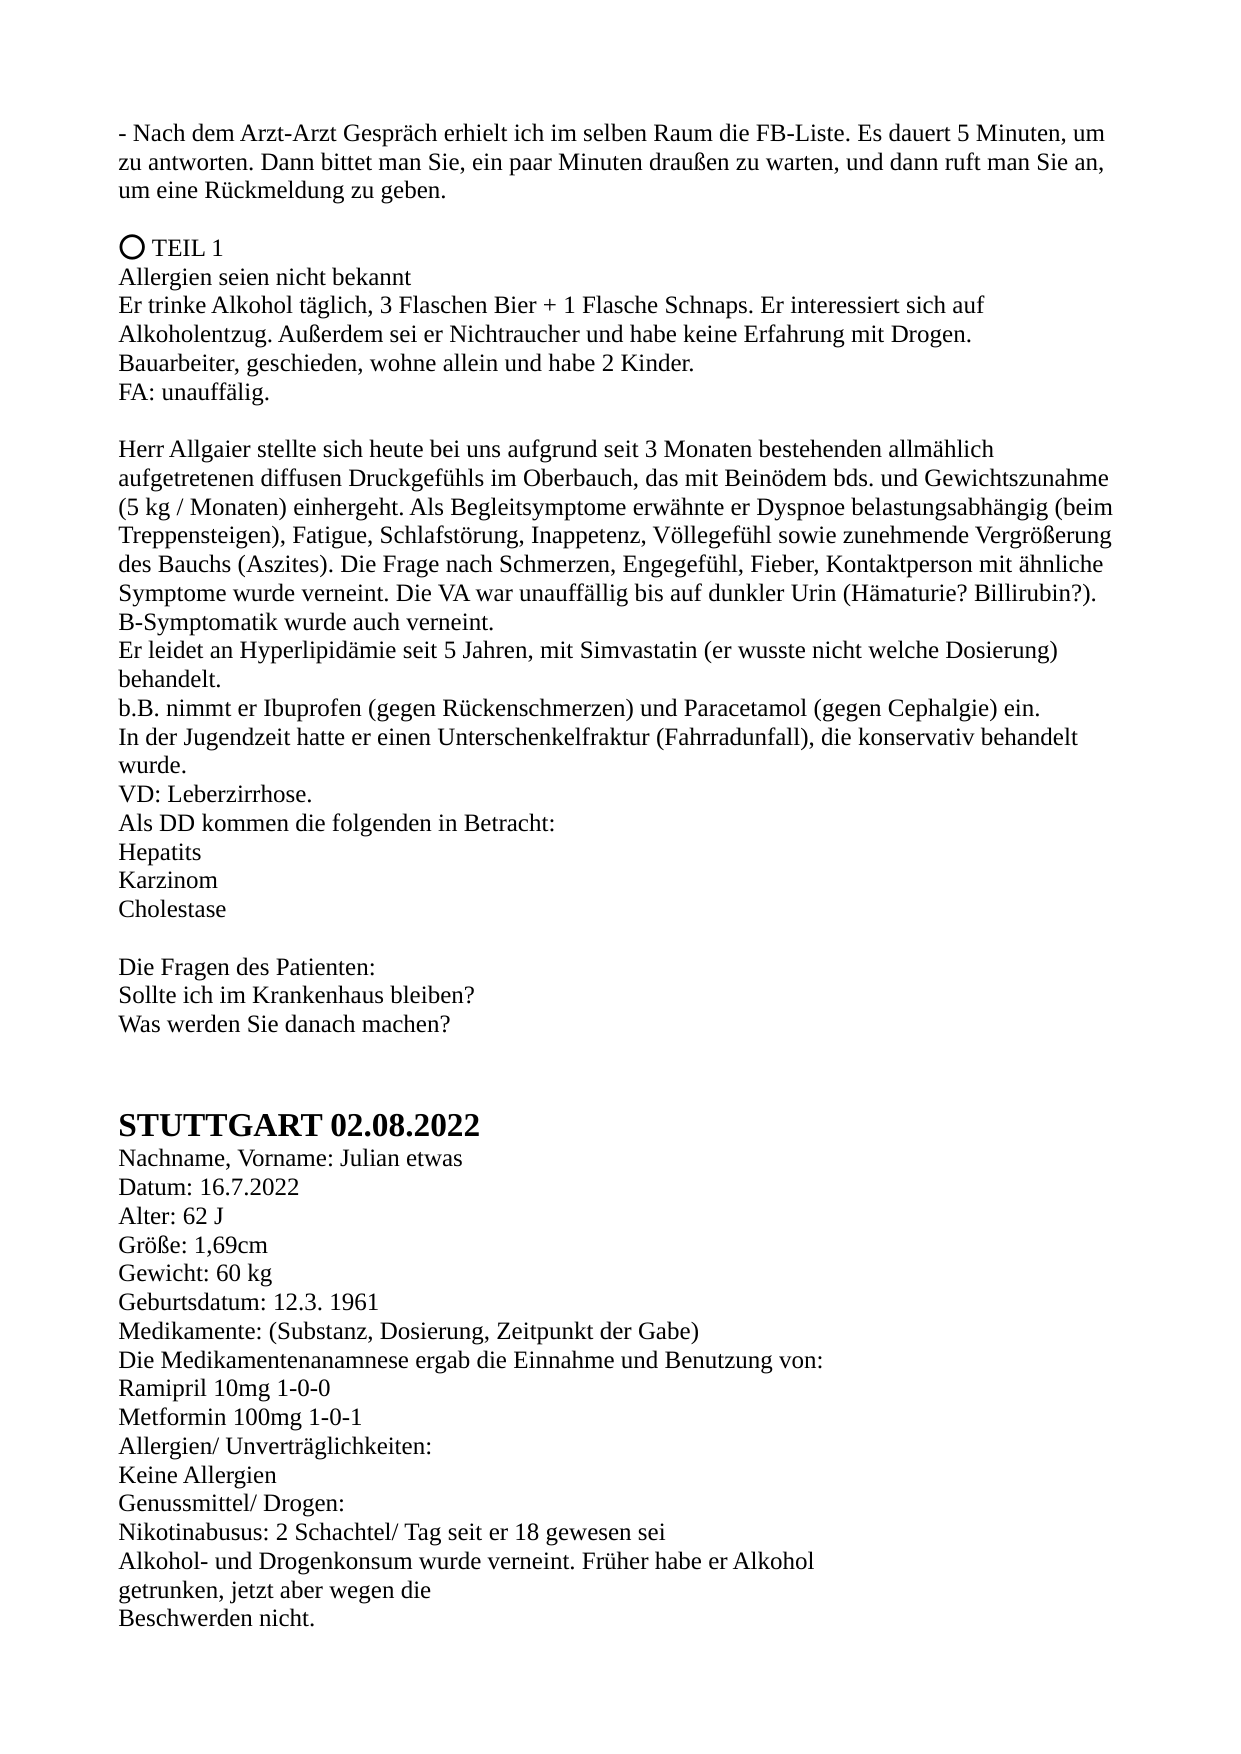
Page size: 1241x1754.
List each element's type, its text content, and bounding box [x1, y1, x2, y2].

text Ramipril 10mg 1-0-0 [118, 1373, 1122, 1402]
text ⭕️ TEIL 1 [118, 233, 1122, 262]
text Er trinke Alkohol täglich, 3 Flaschen Bier + 1 Flasche Schnaps. Er interessiert sich auf Alkoholentzug. Außerdem sei er Nichtraucher und habe keine Erfahrung mit Drogen. [118, 291, 1122, 348]
text b.B. nimmt er Ibuprofen (gegen Rückenschmerzen) und Paracetamol (gegen Cephalgie) ein. [118, 693, 1122, 722]
text FA: unauffälig. [118, 377, 1122, 406]
text getrunken, jetzt aber wegen die [118, 1575, 1122, 1603]
text Allergien seien nicht bekannt [118, 262, 1122, 291]
text In der Jugendzeit hatte er einen Unterschenkelfraktur (Fahrradunfall), die konservativ behandelt wurde. [118, 722, 1122, 779]
text - Nach dem Arzt-Arzt Gespräch erhielt ich im selben Raum die FB-Liste. Es dauert 5 Minuten, um zu antworten. Dann bittet man Sie, ein paar Minuten draußen zu warten, und dann ruft man Sie an, um eine Rückmeldung zu geben. [118, 118, 1122, 204]
text Sollte ich im Krankenhaus bleiben? [118, 981, 1122, 1009]
text Keine Allergien [118, 1460, 1122, 1488]
text Alkohol- und Drogenkonsum wurde verneint. Früher habe er Alkohol [118, 1546, 1122, 1575]
text Beschwerden nicht. [118, 1603, 1122, 1632]
text Die Medikamentenanamnese ergab die Einnahme und Benutzung von: [118, 1345, 1122, 1373]
text Cholestase [118, 894, 1122, 923]
text Allergien/ Unverträglichkeiten: [118, 1431, 1122, 1460]
text Karzinom [118, 866, 1122, 894]
text Nachname, Vorname: Julian etwas [118, 1143, 1122, 1172]
text Größe: 1,69cm [118, 1230, 1122, 1258]
text Genussmittel/ Drogen: [118, 1488, 1122, 1517]
text Datum: 16.7.2022 [118, 1172, 1122, 1201]
text Was werden Sie danach machen? [118, 1009, 1122, 1038]
text Hepatits [118, 837, 1122, 866]
text Nikotinabusus: 2 Schachtel/ Tag seit er 18 gewesen sei [118, 1517, 1122, 1546]
text Die Fragen des Patienten: [118, 952, 1122, 981]
text Alter: 62 J [118, 1201, 1122, 1230]
text Bauarbeiter, geschieden, wohne allein und habe 2 Kinder. [118, 348, 1122, 377]
text Er leidet an Hyperlipidämie seit 5 Jahren, mit Simvastatin (er wusste nicht welche Dosierung) behandelt. [118, 636, 1122, 693]
text Herr Allgaier stellte sich heute bei uns aufgrund seit 3 Monaten bestehenden allmählich aufgetretenen diffusen Druckgefühls im Oberbauch, das mit Beinödem bds. und Gewichtszunahme (5 kg / Monaten) einhergeht. Als Begleitsymptome erwähnte er Dyspnoe belastungsabhängig (beim Treppensteigen), Fatigue, Schlafstörung, Inappetenz, Völlegefühl sowie zunehmende Vergrößerung des Bauchs (Aszites). Die Frage nach Schmerzen, Engegefühl, Fieber, Kontaktperson mit ähnliche Symptome wurde verneint. Die VA war unauffällig bis auf dunkler Urin (Hämaturie? Billirubin?). B-Symptomatik wurde auch verneint. [118, 434, 1122, 636]
text Metformin 100mg 1-0-1 [118, 1402, 1122, 1431]
text STUTTGART 02.08.2022 [118, 1105, 1122, 1143]
text Gewicht: 60 kg [118, 1258, 1122, 1287]
text Geburtsdatum: 12.3. 1961 [118, 1287, 1122, 1316]
text VD: Leberzirrhose. [118, 779, 1122, 808]
text Als DD kommen die folgenden in Betracht: [118, 808, 1122, 837]
text Medikamente: (Substanz, Dosierung, Zeitpunkt der Gabe) [118, 1316, 1122, 1345]
